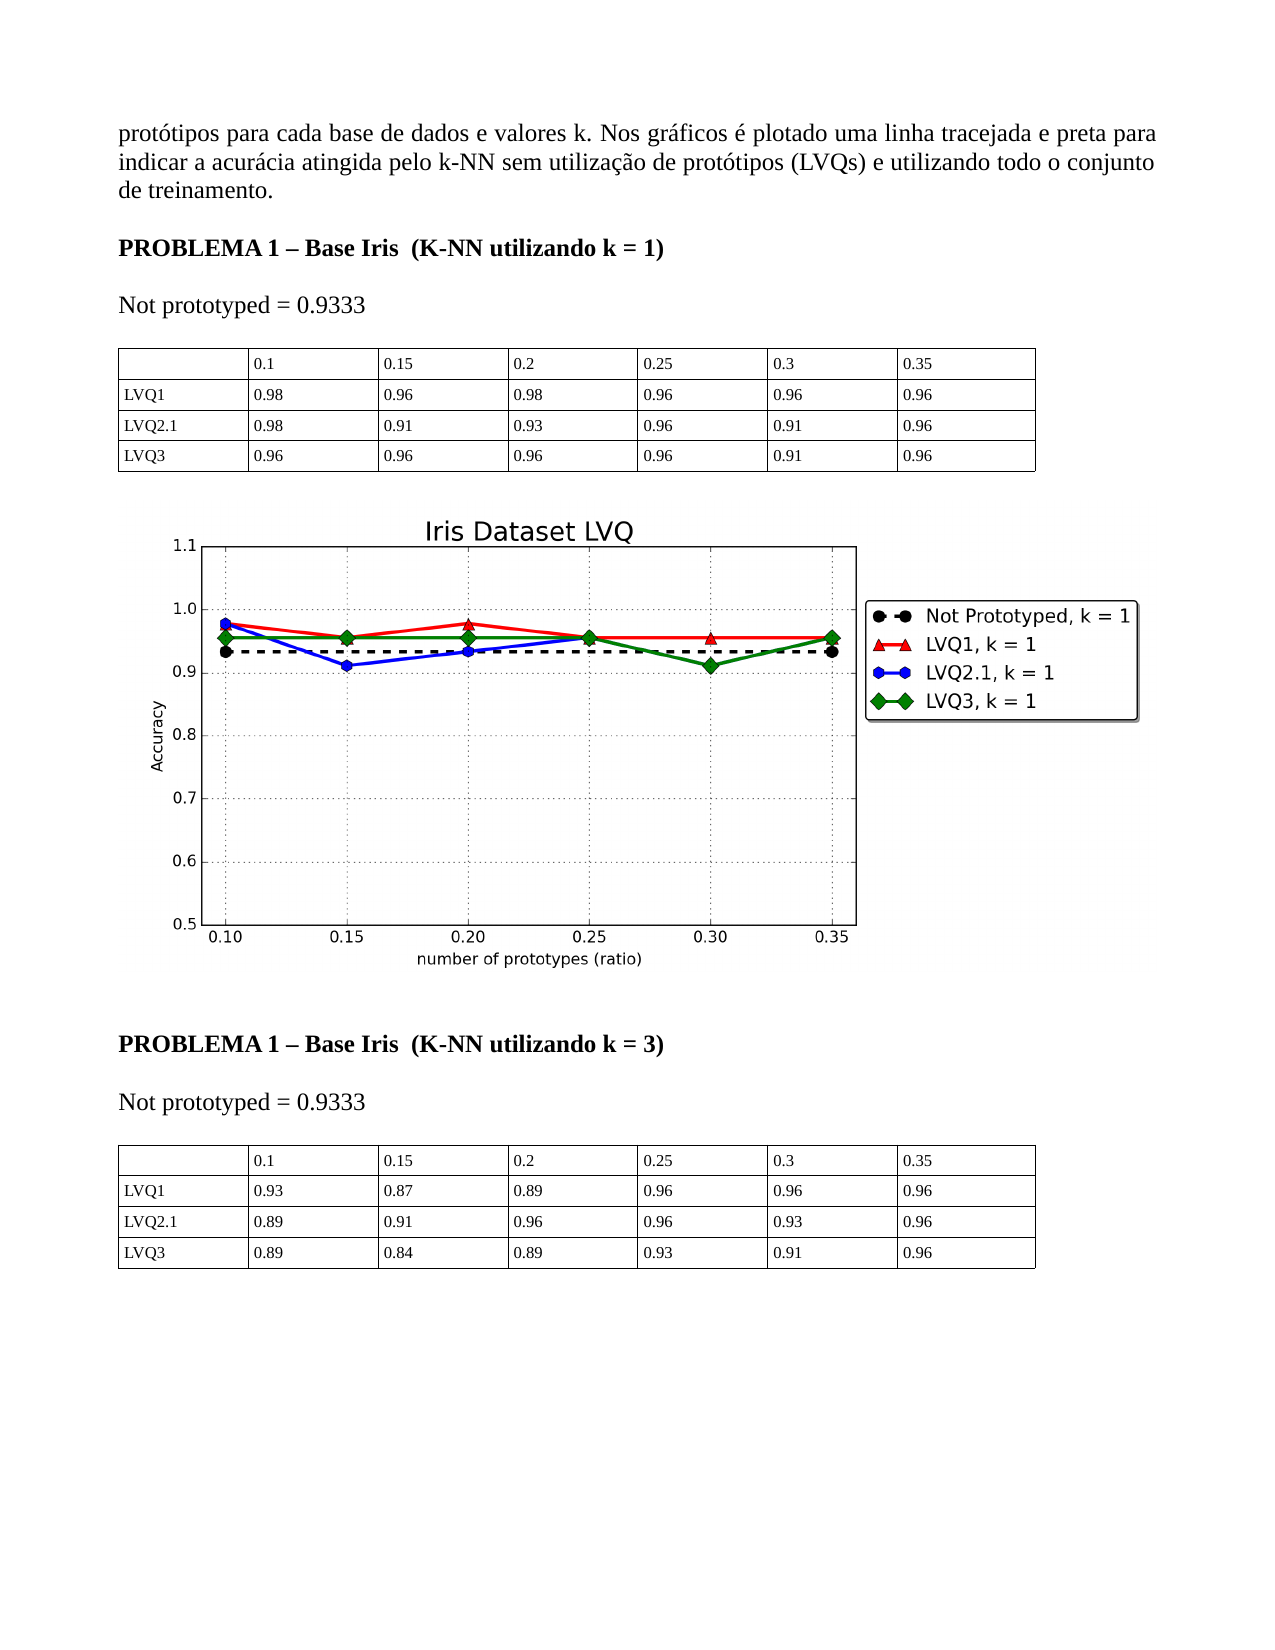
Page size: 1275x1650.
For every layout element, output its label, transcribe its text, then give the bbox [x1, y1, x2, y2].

table_header 0.35 [898, 1146, 1035, 1175]
table_header 0.3 [768, 1146, 897, 1175]
table_cell 0.96 [638, 441, 767, 471]
table_cell 0.89 [249, 1207, 378, 1237]
table_cell LVQ2.1 [119, 1207, 248, 1237]
table_cell 0.93 [249, 1176, 378, 1206]
table_header 0.2 [509, 349, 637, 379]
table_cell 0.96 [509, 1207, 637, 1237]
table_header [119, 1146, 248, 1175]
table_cell 0.96 [638, 411, 767, 440]
table_cell 0.98 [249, 380, 378, 409]
table_cell 0.96 [898, 1176, 1035, 1206]
table_cell 0.96 [379, 441, 508, 471]
table_cell 0.89 [509, 1238, 637, 1267]
table_cell 0.96 [638, 1207, 767, 1237]
table_cell 0.87 [379, 1176, 508, 1206]
table_cell LVQ3 [119, 441, 248, 471]
table_cell 0.96 [638, 1176, 767, 1206]
table_header 0.3 [768, 349, 897, 379]
text PROBLEMA 1 – Base Iris (K-NN utilizando k = 1) [118, 233, 1157, 262]
table_cell 0.93 [768, 1207, 897, 1237]
table_cell 0.96 [898, 411, 1035, 440]
table_cell 0.96 [768, 1176, 897, 1206]
table_header [119, 349, 248, 379]
table_cell LVQ2.1 [119, 411, 248, 440]
table_cell 0.96 [249, 441, 378, 471]
table_header 0.15 [379, 349, 508, 379]
table_header 0.25 [638, 1146, 767, 1175]
table_cell 0.96 [898, 380, 1035, 409]
picture [118, 500, 1157, 972]
table_cell 0.89 [509, 1176, 637, 1206]
table_cell 0.93 [509, 411, 637, 440]
table_cell 0.93 [638, 1238, 767, 1267]
table_cell 0.98 [249, 411, 378, 440]
table_cell 0.98 [509, 380, 637, 409]
text Not prototyped = 0.9333 [118, 1087, 1157, 1116]
table_header 0.1 [249, 1146, 378, 1175]
table_cell LVQ1 [119, 380, 248, 409]
table_header 0.25 [638, 349, 767, 379]
table_header 0.35 [898, 349, 1035, 379]
text PROBLEMA 1 – Base Iris (K-NN utilizando k = 3) [118, 1029, 1157, 1058]
table_cell 0.91 [768, 441, 897, 471]
table_cell LVQ1 [119, 1176, 248, 1206]
table_cell 0.96 [638, 380, 767, 409]
table_cell 0.96 [768, 380, 897, 409]
table_header 0.2 [509, 1146, 637, 1175]
table_cell LVQ3 [119, 1238, 248, 1267]
table_cell 0.96 [509, 441, 637, 471]
table_header 0.1 [249, 349, 378, 379]
table_cell 0.89 [249, 1238, 378, 1267]
text protótipos para cada base de dados e valores k. Nos gráficos é plotado uma linha tracejada e preta para indicar a acurácia atingida pelo k-NN sem utilização de protótipos (LVQs) e utilizando todo o conjunto de treinamento. [118, 118, 1157, 204]
table_cell 0.84 [379, 1238, 508, 1267]
table_cell 0.96 [379, 380, 508, 409]
table_cell 0.91 [768, 1238, 897, 1267]
table_cell 0.91 [768, 411, 897, 440]
table_cell 0.96 [898, 1238, 1035, 1267]
table_cell 0.96 [898, 441, 1035, 471]
table_cell 0.91 [379, 411, 508, 440]
table_header 0.15 [379, 1146, 508, 1175]
table_cell 0.96 [898, 1207, 1035, 1237]
text Not prototyped = 0.9333 [118, 291, 1157, 319]
table_cell 0.91 [379, 1207, 508, 1237]
